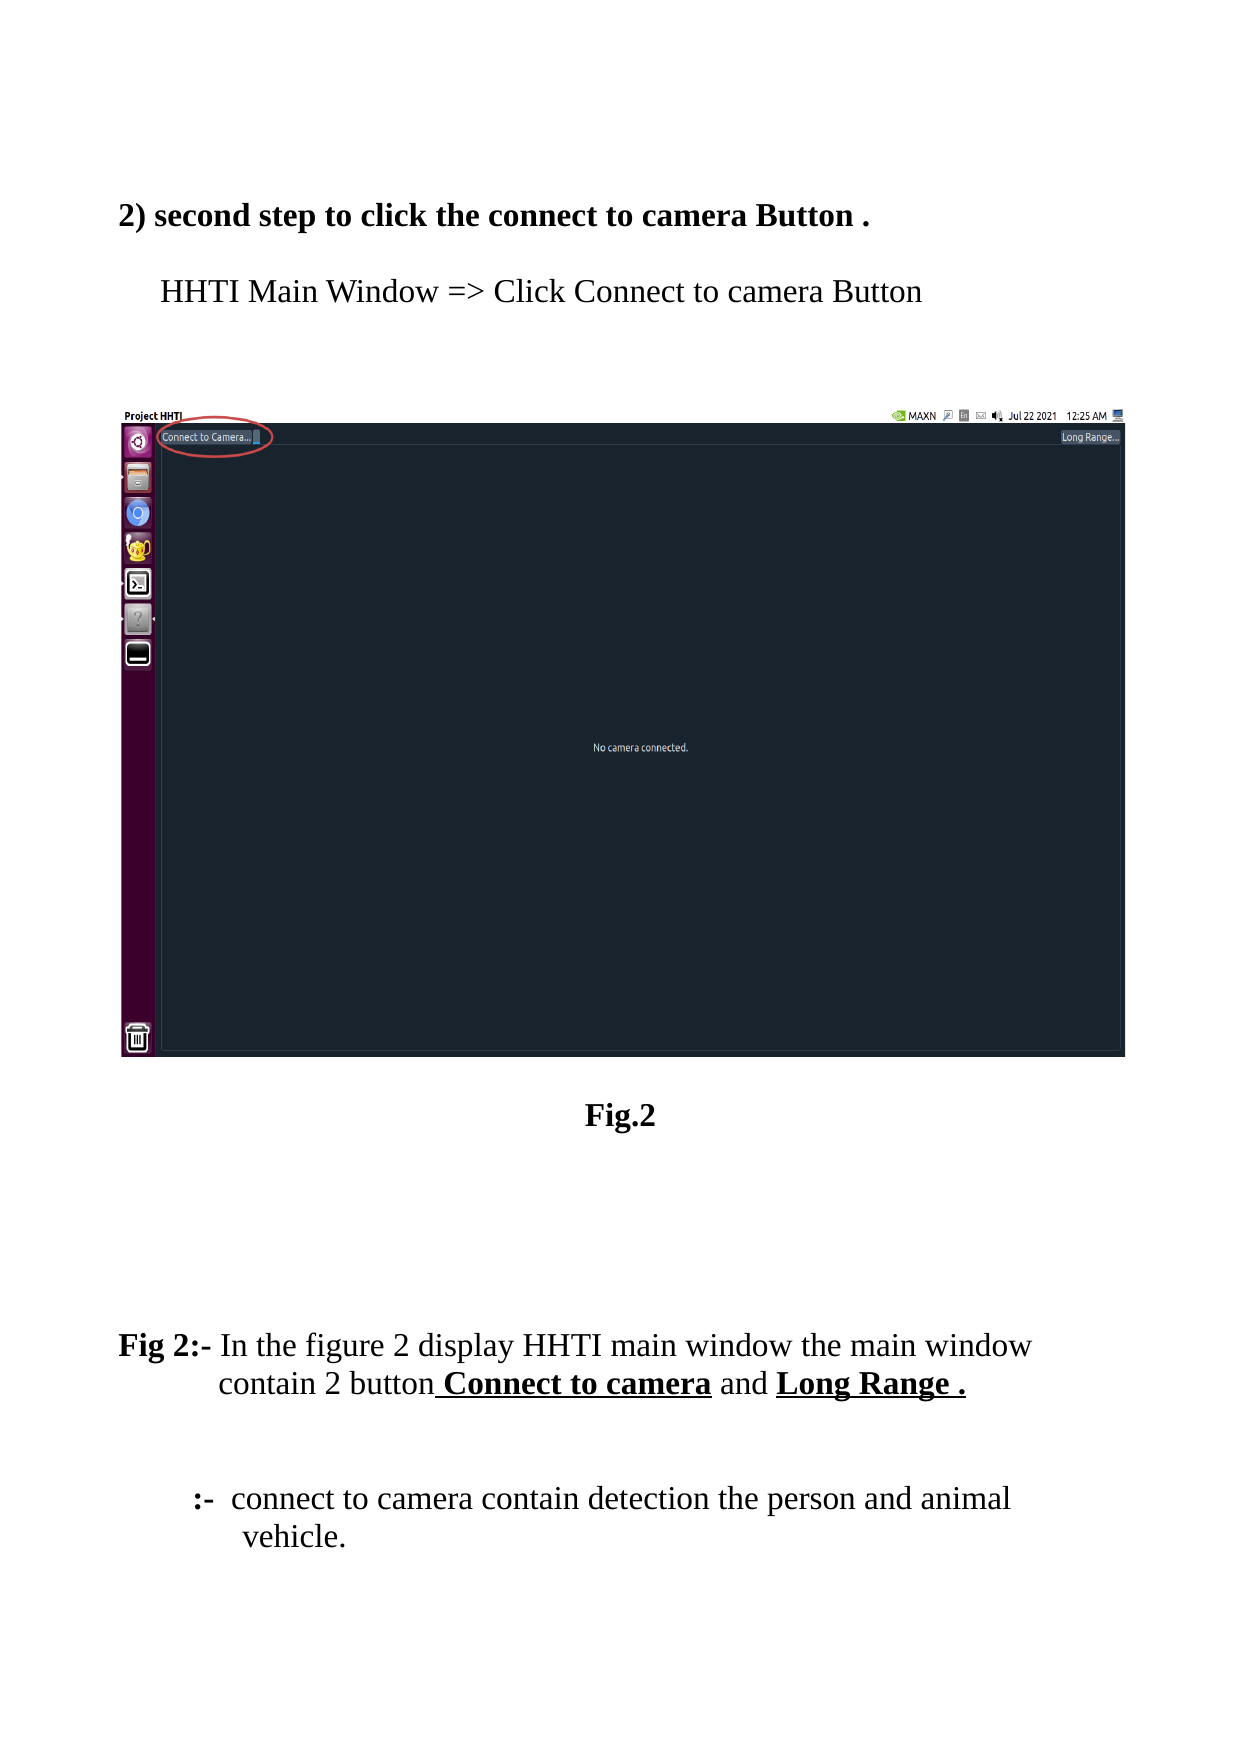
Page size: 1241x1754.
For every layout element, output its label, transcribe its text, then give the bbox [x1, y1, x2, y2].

picture [121, 408, 1126, 1057]
text contain 2 button Connect to camera and Long Range . [118, 1363, 1122, 1401]
text Fig.2 [118, 1095, 1122, 1133]
text 2) second step to click the connect to camera Button . [118, 195, 1122, 233]
text :- connect to camera contain detection the person and animal vehicle. [118, 1478, 1122, 1555]
text Fig 2:- In the figure 2 display HHTI main window the main window [118, 1325, 1122, 1363]
text HHTI Main Window => Click Connect to camera Button [118, 271, 1122, 310]
